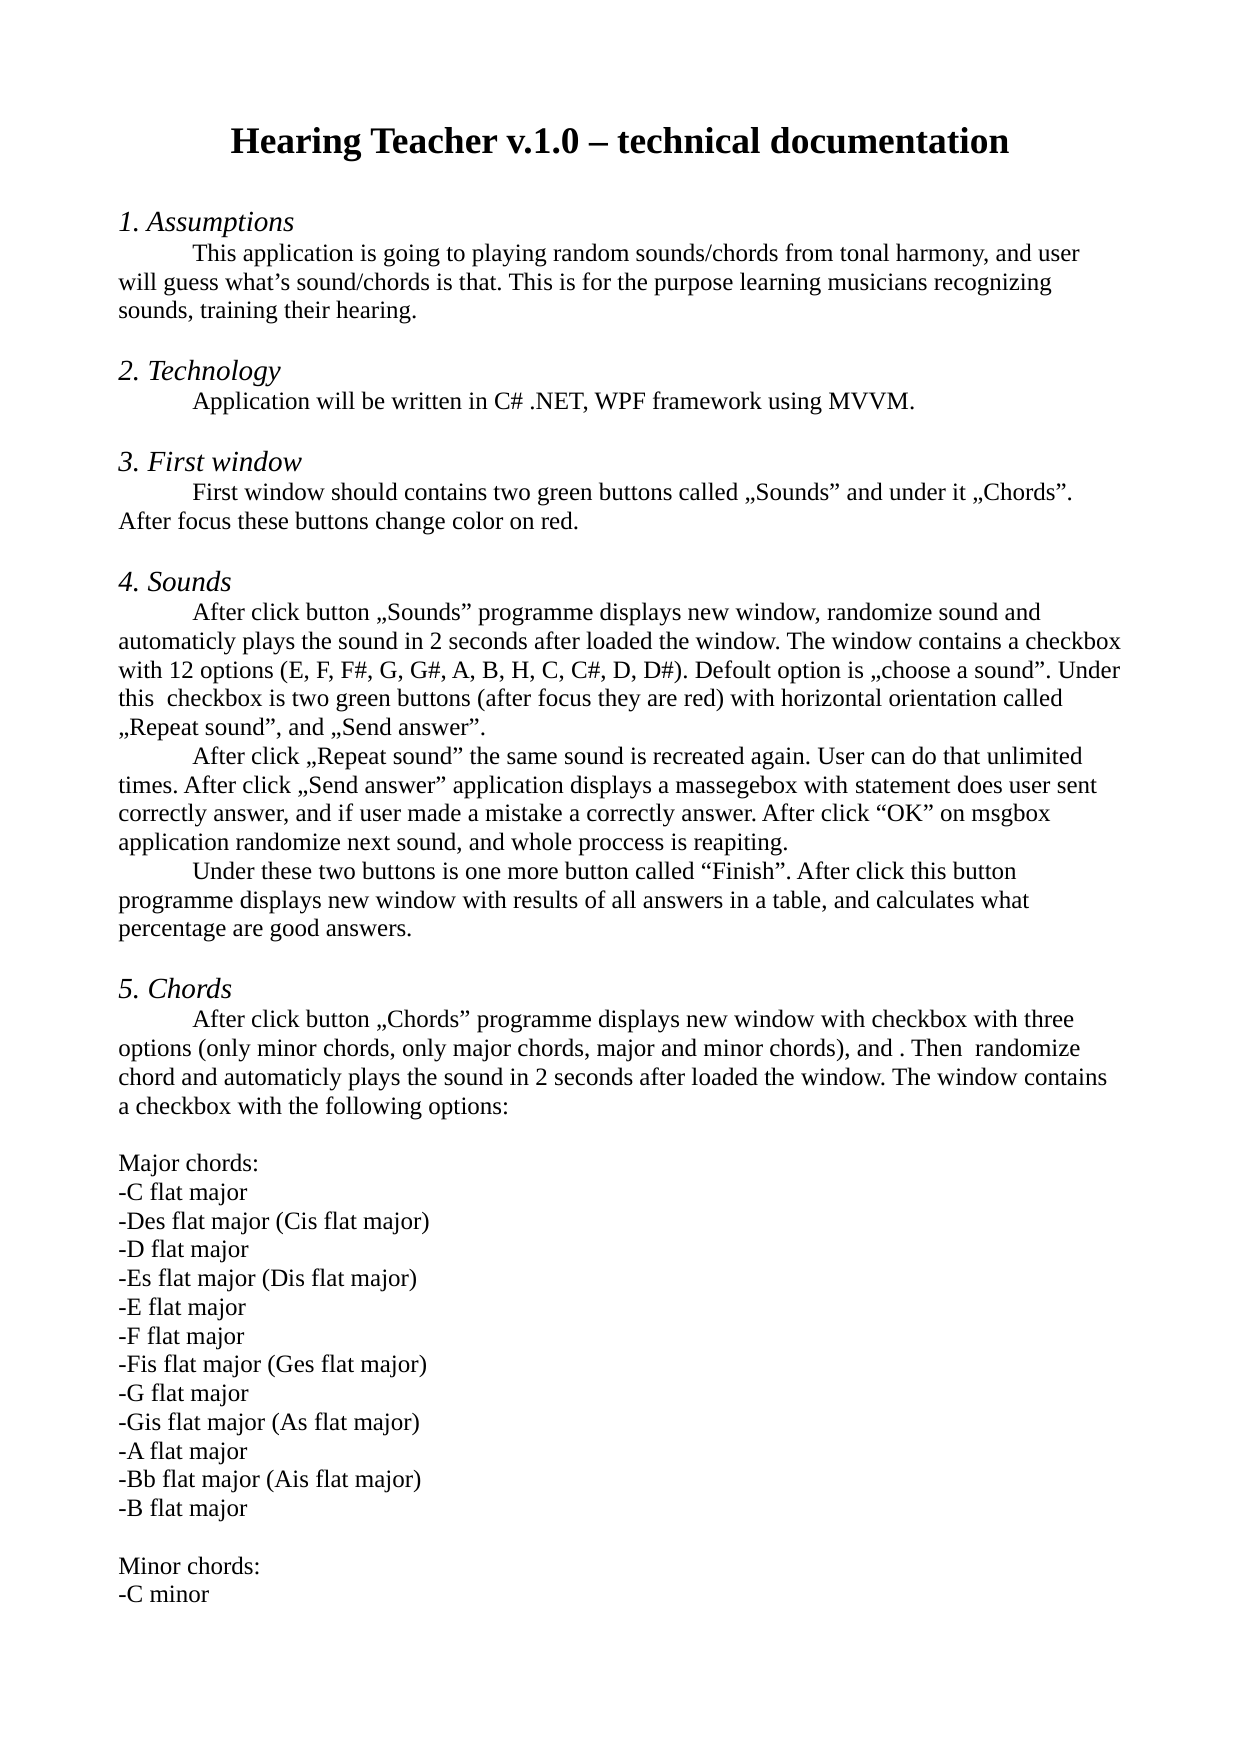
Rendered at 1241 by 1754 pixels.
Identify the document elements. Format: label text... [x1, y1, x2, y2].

text this checkbox is two green buttons (after focus they are red) with horizontal orientation called „Repeat sound”, and „Send answer”. [118, 683, 1122, 741]
text -D flat major [118, 1234, 1122, 1263]
text -Es flat major (Dis flat major) [118, 1263, 1122, 1292]
text -G flat major [118, 1378, 1122, 1407]
text First window should contains two green buttons called „Sounds” and under it „Chords”. After focus these buttons change color on red. [118, 477, 1122, 535]
text 1. Assumptions [118, 204, 1122, 238]
text Minor chords: [118, 1551, 1122, 1579]
text Hearing Teacher v.1.0 – technical documentation [118, 118, 1122, 161]
text After click button „Chords” programme displays new window with checkbox with three options (only minor chords, only major chords, major and minor chords), and . Then randomize chord and automaticly plays the sound in 2 seconds after loaded the window. The window contains a checkbox with the following options: [118, 1004, 1122, 1119]
text Under these two buttons is one more button called “Finish”. After click this button programme displays new window with results of all answers in a table, and calculates what percentage are good answers. [118, 856, 1122, 942]
text After click button „Sounds” programme displays new window, randomize sound and automaticly plays the sound in 2 seconds after loaded the window. The window contains a checkbox with 12 options (E, F, F#, G, G#, A, B, H, C, C#, D, D#). Defoult option is „choose a sound”. Under [118, 597, 1122, 683]
text -C minor [118, 1579, 1122, 1608]
text Major chords: [118, 1148, 1122, 1177]
text 4. Sounds [118, 564, 1122, 597]
text After click „Repeat sound” the same sound is recreated again. User can do that unlimited times. After click „Send answer” application displays a massegebox with statement does user sent correctly answer, and if user made a mistake a correctly answer. After click “OK” on msgbox application randomize next sound, and whole proccess is reapiting. [118, 741, 1122, 856]
text -Bb flat major (Ais flat major) [118, 1464, 1122, 1493]
text -Des flat major (Cis flat major) [118, 1206, 1122, 1234]
text 3. First window [118, 444, 1122, 477]
text This application is going to playing random sounds/chords from tonal harmony, and user will guess what’s sound/chords is that. This is for the purpose learning musicians recognizing sounds, training their hearing. [118, 238, 1122, 324]
text 5. Chords [118, 971, 1122, 1004]
text -A flat major [118, 1436, 1122, 1464]
text -F flat major [118, 1321, 1122, 1349]
text Application will be written in C# .NET, WPF framework using MVVM. [118, 386, 1122, 415]
text -C flat major [118, 1177, 1122, 1206]
text -Gis flat major (As flat major) [118, 1407, 1122, 1436]
text -E flat major [118, 1292, 1122, 1321]
text -Fis flat major (Ges flat major) [118, 1349, 1122, 1378]
text 2. Technology [118, 353, 1122, 386]
text -B flat major [118, 1493, 1122, 1522]
